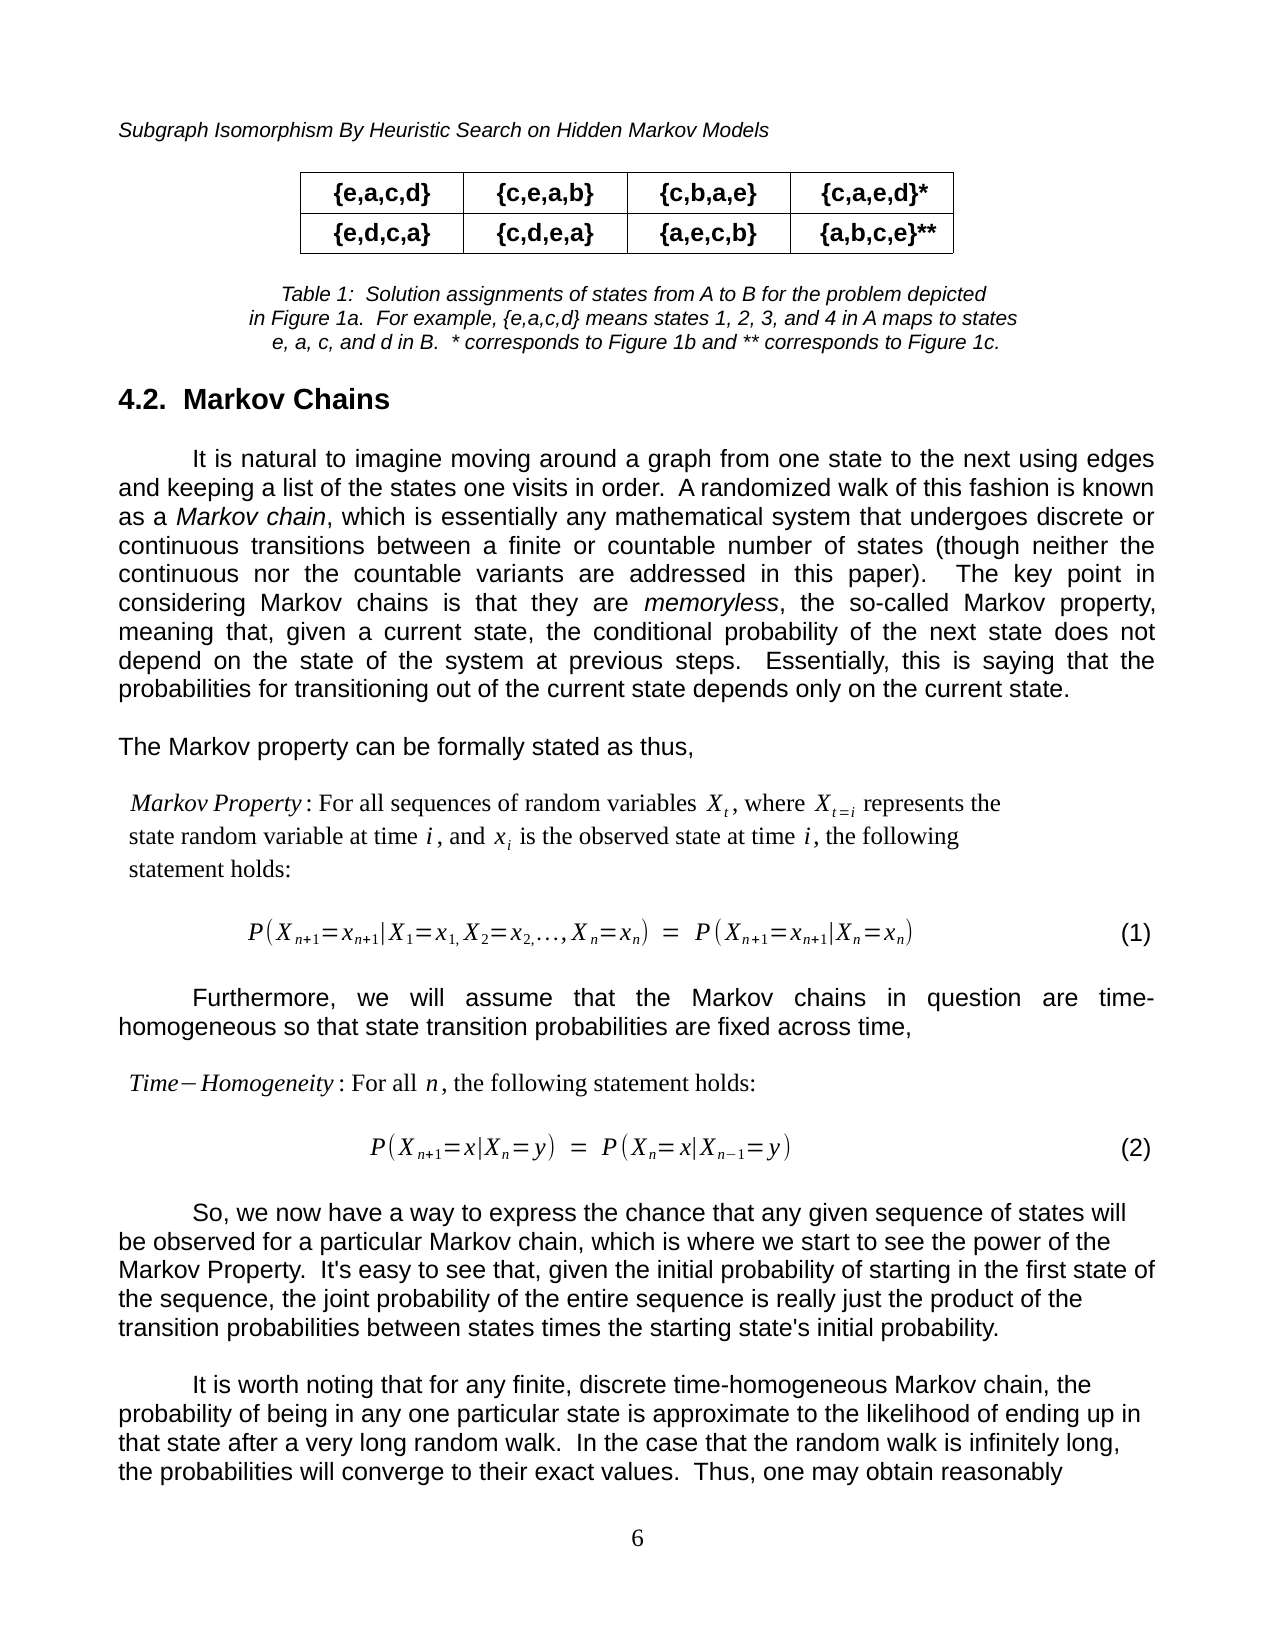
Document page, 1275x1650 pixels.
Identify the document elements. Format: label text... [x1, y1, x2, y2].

table_header (2) [1041, 1126, 1157, 1169]
table_cell {a,e,c,b} [628, 214, 790, 253]
table_header (1) [1041, 911, 1157, 954]
table_header {c,b,a,e} [628, 173, 790, 212]
table_header {e,a,c,d} [301, 173, 463, 212]
text e, a, c, and d in B. * corresponds to Figure 1b and ** corresponds to Figure 1c. [118, 329, 1157, 353]
table_header {c,a,e,d}* [791, 173, 953, 212]
table_header [118, 1126, 1041, 1169]
text The Markov property can be formally stated as thus, [118, 732, 1157, 761]
text 4.2. Markov Chains [118, 382, 1157, 416]
table_cell {a,b,c,e}** [791, 214, 953, 253]
table_header [118, 911, 1041, 954]
text It is natural to imagine moving around a graph from one state to the next using edges and keeping a list of the states one visits in order. A randomized walk of this fashion is known as a Markov chain, which is essentially any mathematical system that undergoes discrete or continuous transitions between a finite or countable number of states (though neither the continuous nor the countable variants are addressed in this paper). The key point in considering Markov chains is that they are memoryless, the so-called Markov property, meaning that, given a current state, the conditional probability of the next state does not depend on the state of the system at previous steps. Essentially, this is saying that the probabilities for transitioning out of the current state depends only on the current state. [118, 444, 1157, 703]
text So, we now have a way to express the chance that any given sequence of states will be observed for a particular Markov chain, which is where we start to see the power of the Markov Property. It's easy to see that, given the initial probability of starting in the first state of the sequence, the joint probability of the entire sequence is really just the product of the transition probabilities between states times the starting state's initial probability. [118, 1198, 1157, 1342]
text Furthermore, we will assume that the Markov chains in question are time-homogeneous so that state transition probabilities are fixed across time, [118, 983, 1157, 1041]
text in Figure 1a. For example, {e,a,c,d} means states 1, 2, 3, and 4 in A maps to states [118, 306, 1157, 329]
text It is worth noting that for any finite, discrete time-homogeneous Markov chain, the probability of being in any one particular state is approximate to the likelihood of ending up in that state after a very long random walk. In the case that the random walk is infinitely long, the probabilities will converge to their exact values. Thus, one may obtain reasonably [118, 1370, 1157, 1485]
text Table 1: Solution assignments of states from A to B for the problem depicted [118, 282, 1157, 306]
table_cell {e,d,c,a} [301, 214, 463, 253]
table_cell {c,d,e,a} [464, 214, 627, 253]
table_header {c,e,a,b} [464, 173, 627, 212]
